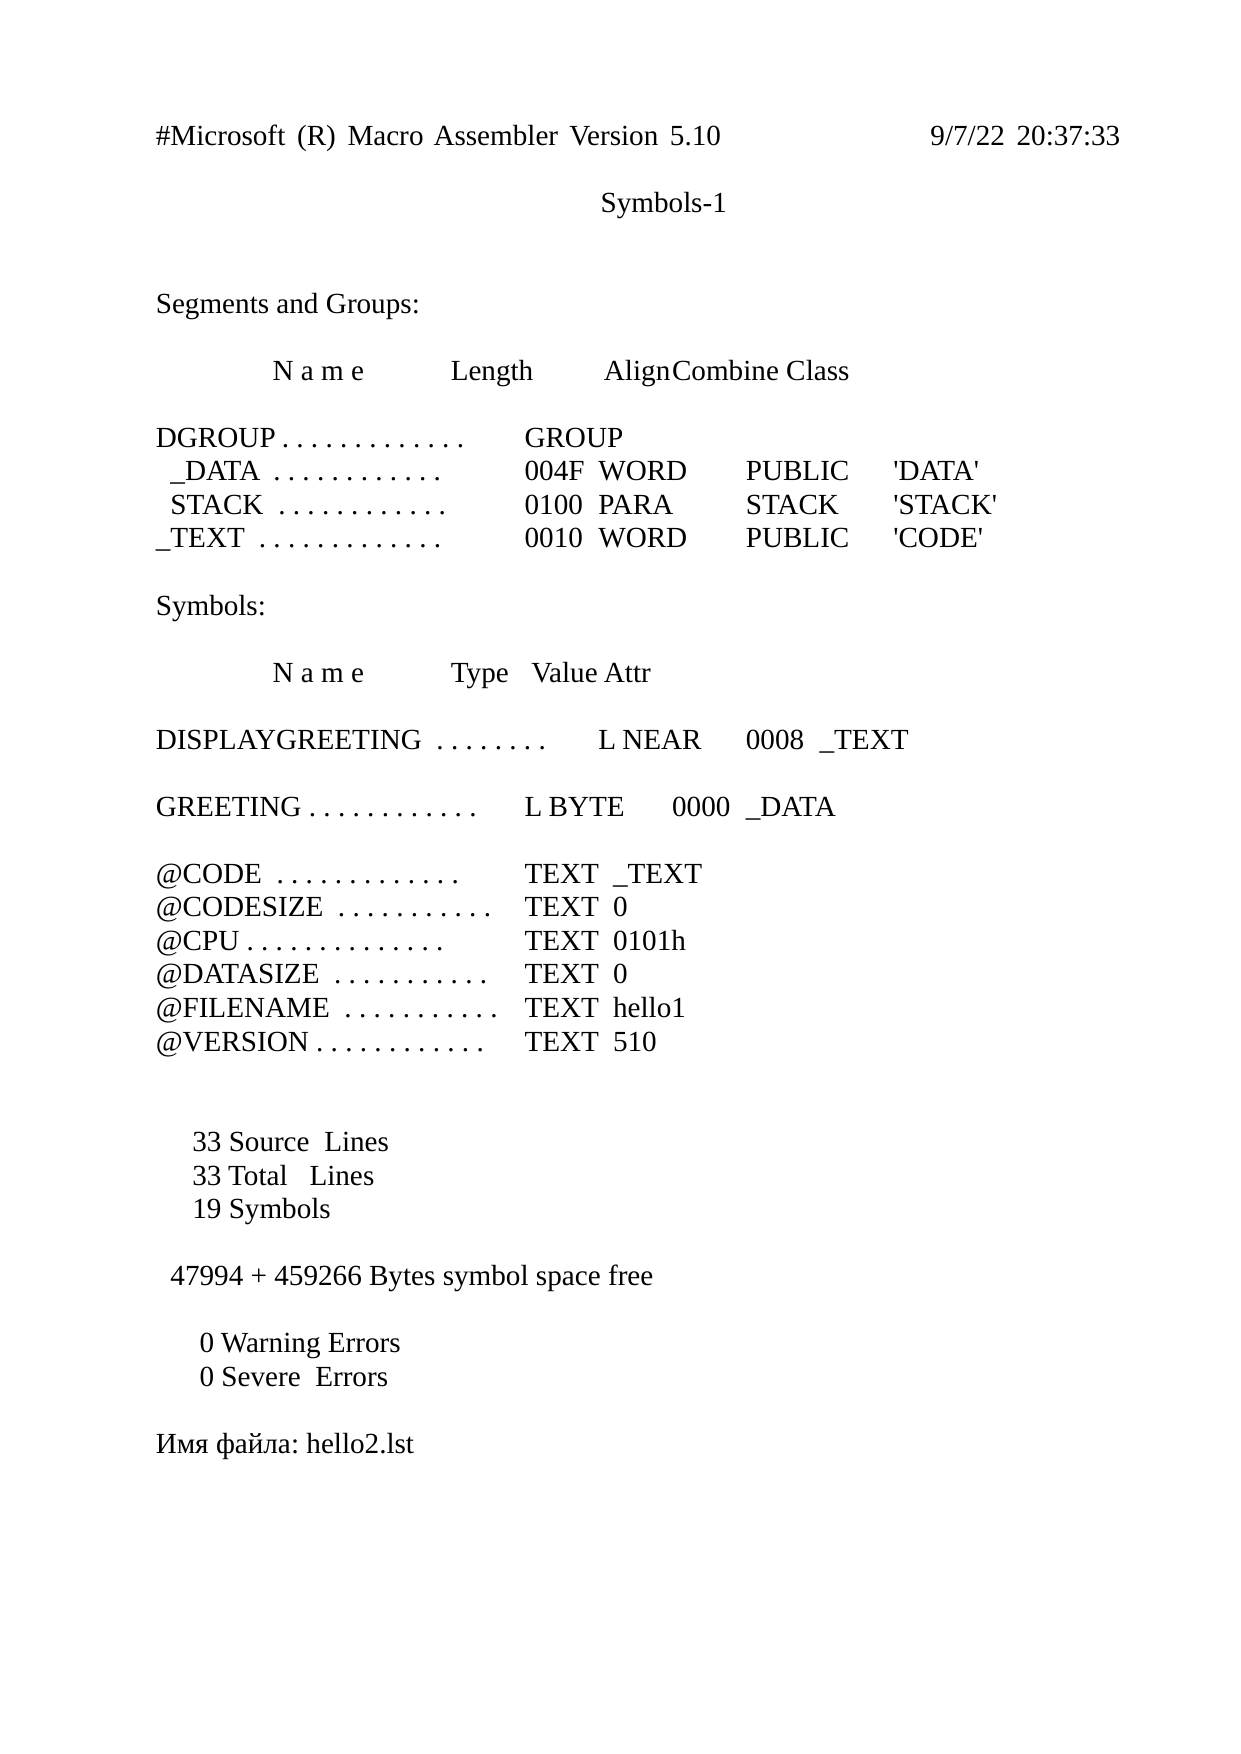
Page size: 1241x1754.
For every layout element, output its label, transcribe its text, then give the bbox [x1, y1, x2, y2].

text 19 Symbols [156, 1191, 1122, 1225]
text Symbols: [156, 588, 1122, 621]
text Symbols-1 [156, 185, 1122, 219]
text Segments and Groups: [156, 286, 1122, 319]
text @DATASIZE . . . . . . . . . . . TEXT 0 [156, 957, 1122, 990]
text 47994 + 459266 Bytes symbol space free [156, 1258, 1122, 1292]
text @CODE . . . . . . . . . . . . . TEXT _TEXT [156, 856, 1122, 889]
text #Microsoft (R) Macro Assembler Version 5.10 9/7/22 20:37:33 [156, 118, 1122, 185]
text N a m e Length Align Combine Class [156, 353, 1122, 386]
text 0 Warning Errors [156, 1326, 1122, 1359]
text N a m e Type Value Attr [156, 655, 1122, 688]
text _TEXT . . . . . . . . . . . . . 0010 WORD PUBLIC 'CODE' [156, 521, 1122, 554]
text 33 Total Lines [156, 1158, 1122, 1191]
text @VERSION . . . . . . . . . . . . TEXT 510 [156, 1024, 1122, 1057]
text _DATA . . . . . . . . . . . . 004F WORD PUBLIC 'DATA' [156, 453, 1122, 487]
text DGROUP . . . . . . . . . . . . . GROUP [156, 420, 1122, 453]
text @FILENAME . . . . . . . . . . . TEXT hello1 [156, 990, 1122, 1024]
text @CPU . . . . . . . . . . . . . . TEXT 0101h [156, 923, 1122, 957]
text @CODESIZE . . . . . . . . . . . TEXT 0 [156, 889, 1122, 923]
text DISPLAYGREETING . . . . . . . . L NEAR 0008 _TEXT [156, 722, 1122, 755]
text GREETING . . . . . . . . . . . . L BYTE 0000 _DATA [156, 789, 1122, 822]
text 0 Severe Errors [156, 1359, 1122, 1393]
text STACK . . . . . . . . . . . . 0100 PARA STACK 'STACK' [156, 487, 1122, 521]
text 33 Source Lines [156, 1124, 1122, 1158]
text Имя файла: hello2.lst [156, 1426, 1122, 1460]
